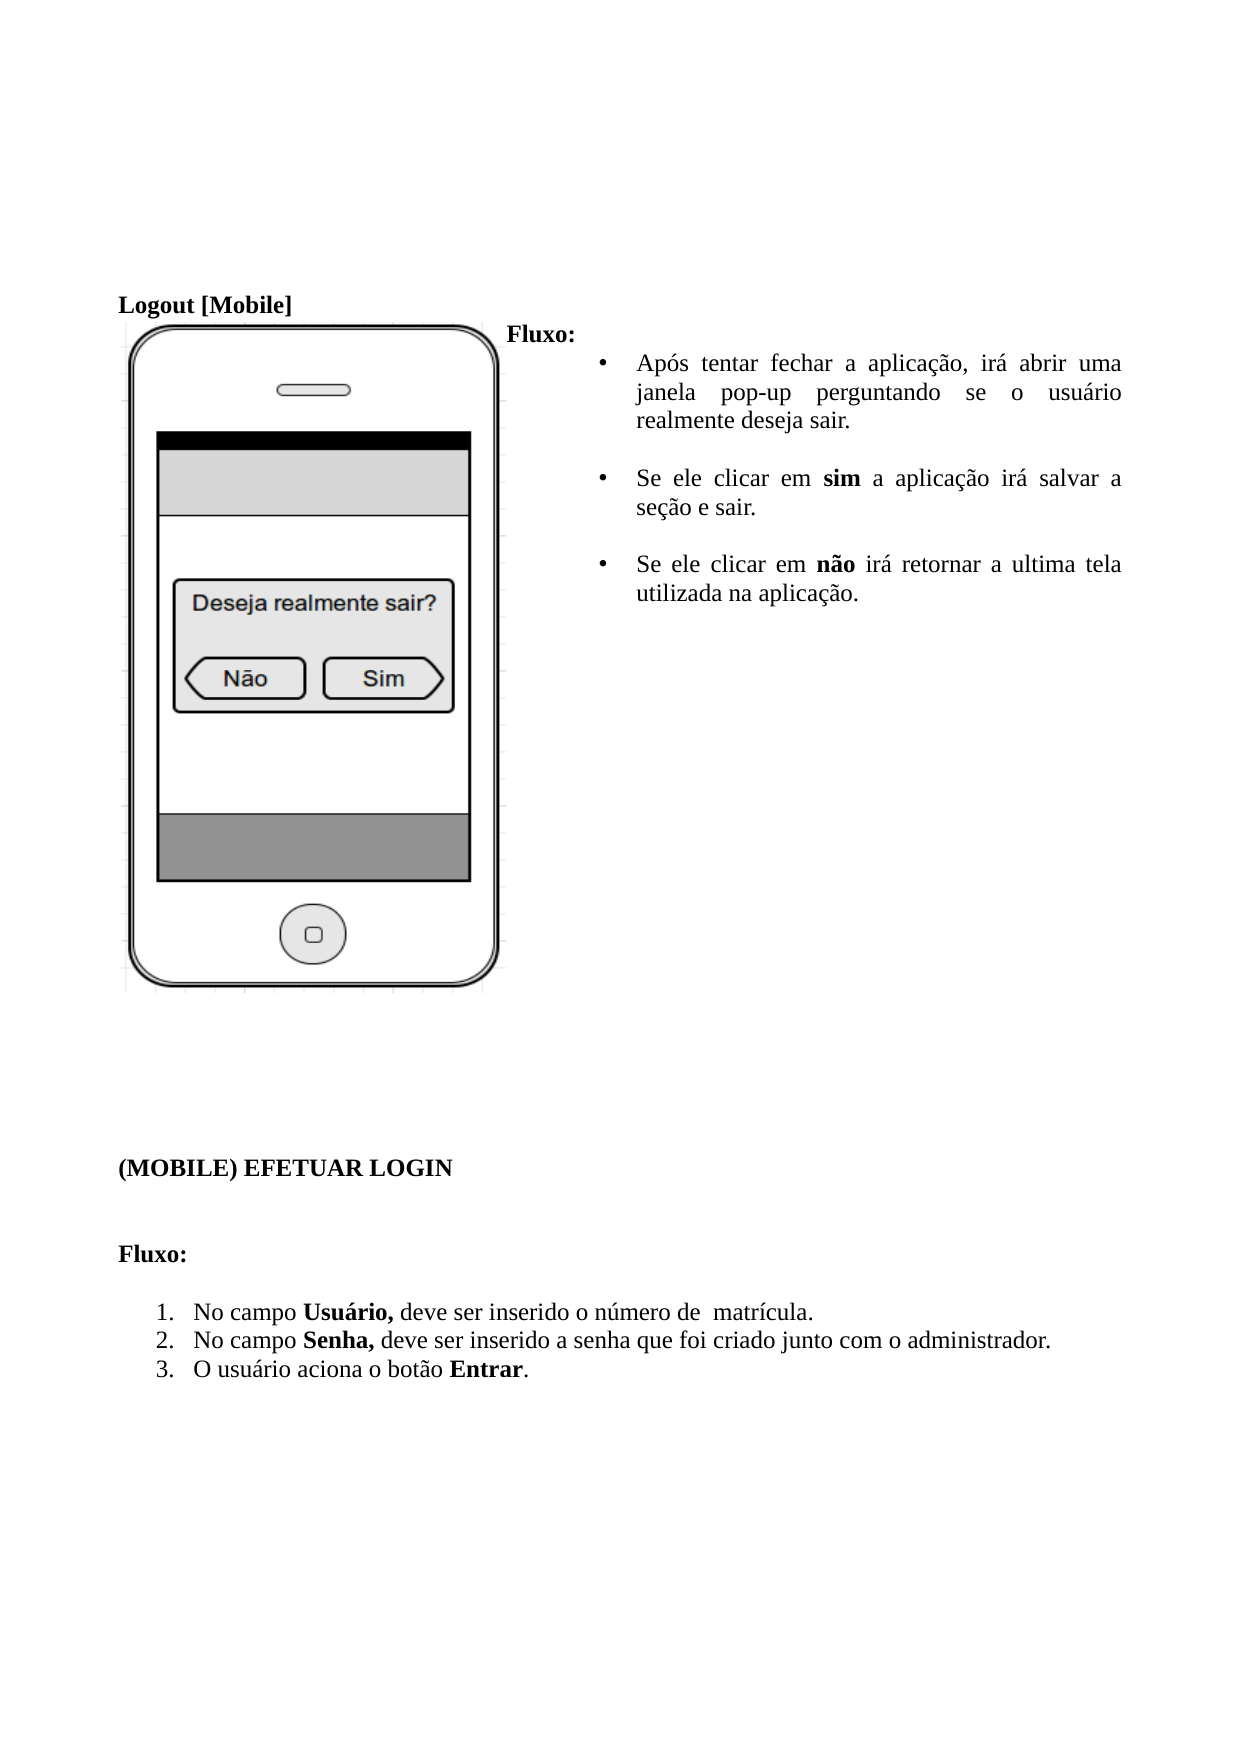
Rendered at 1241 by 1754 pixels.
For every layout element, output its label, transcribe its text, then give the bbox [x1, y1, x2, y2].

list Se ele clicar em não irá retornar a ultima tela utilizada na aplicação. [599, 549, 1122, 607]
list No campo Usuário, deve ser inserido o número de matrícula. [156, 1297, 1122, 1326]
text Fluxo: [118, 319, 1122, 348]
list Após tentar fechar a aplicação, irá abrir uma janela pop-up perguntando se o usuário realmente deseja sair. [599, 348, 1122, 434]
text Fluxo: [118, 1239, 1122, 1268]
list No campo Senha, deve ser inserido a senha que foi criado junto com o administrador. [156, 1326, 1122, 1354]
list O usuário aciona o botão Entrar. [156, 1354, 1122, 1383]
picture [121, 322, 507, 993]
text Logout [Mobile] [118, 291, 1122, 319]
list Se ele clicar em sim a aplicação irá salvar a seção e sair. [599, 463, 1122, 521]
text (MOBILE) EFETUAR LOGIN [118, 1153, 1122, 1182]
